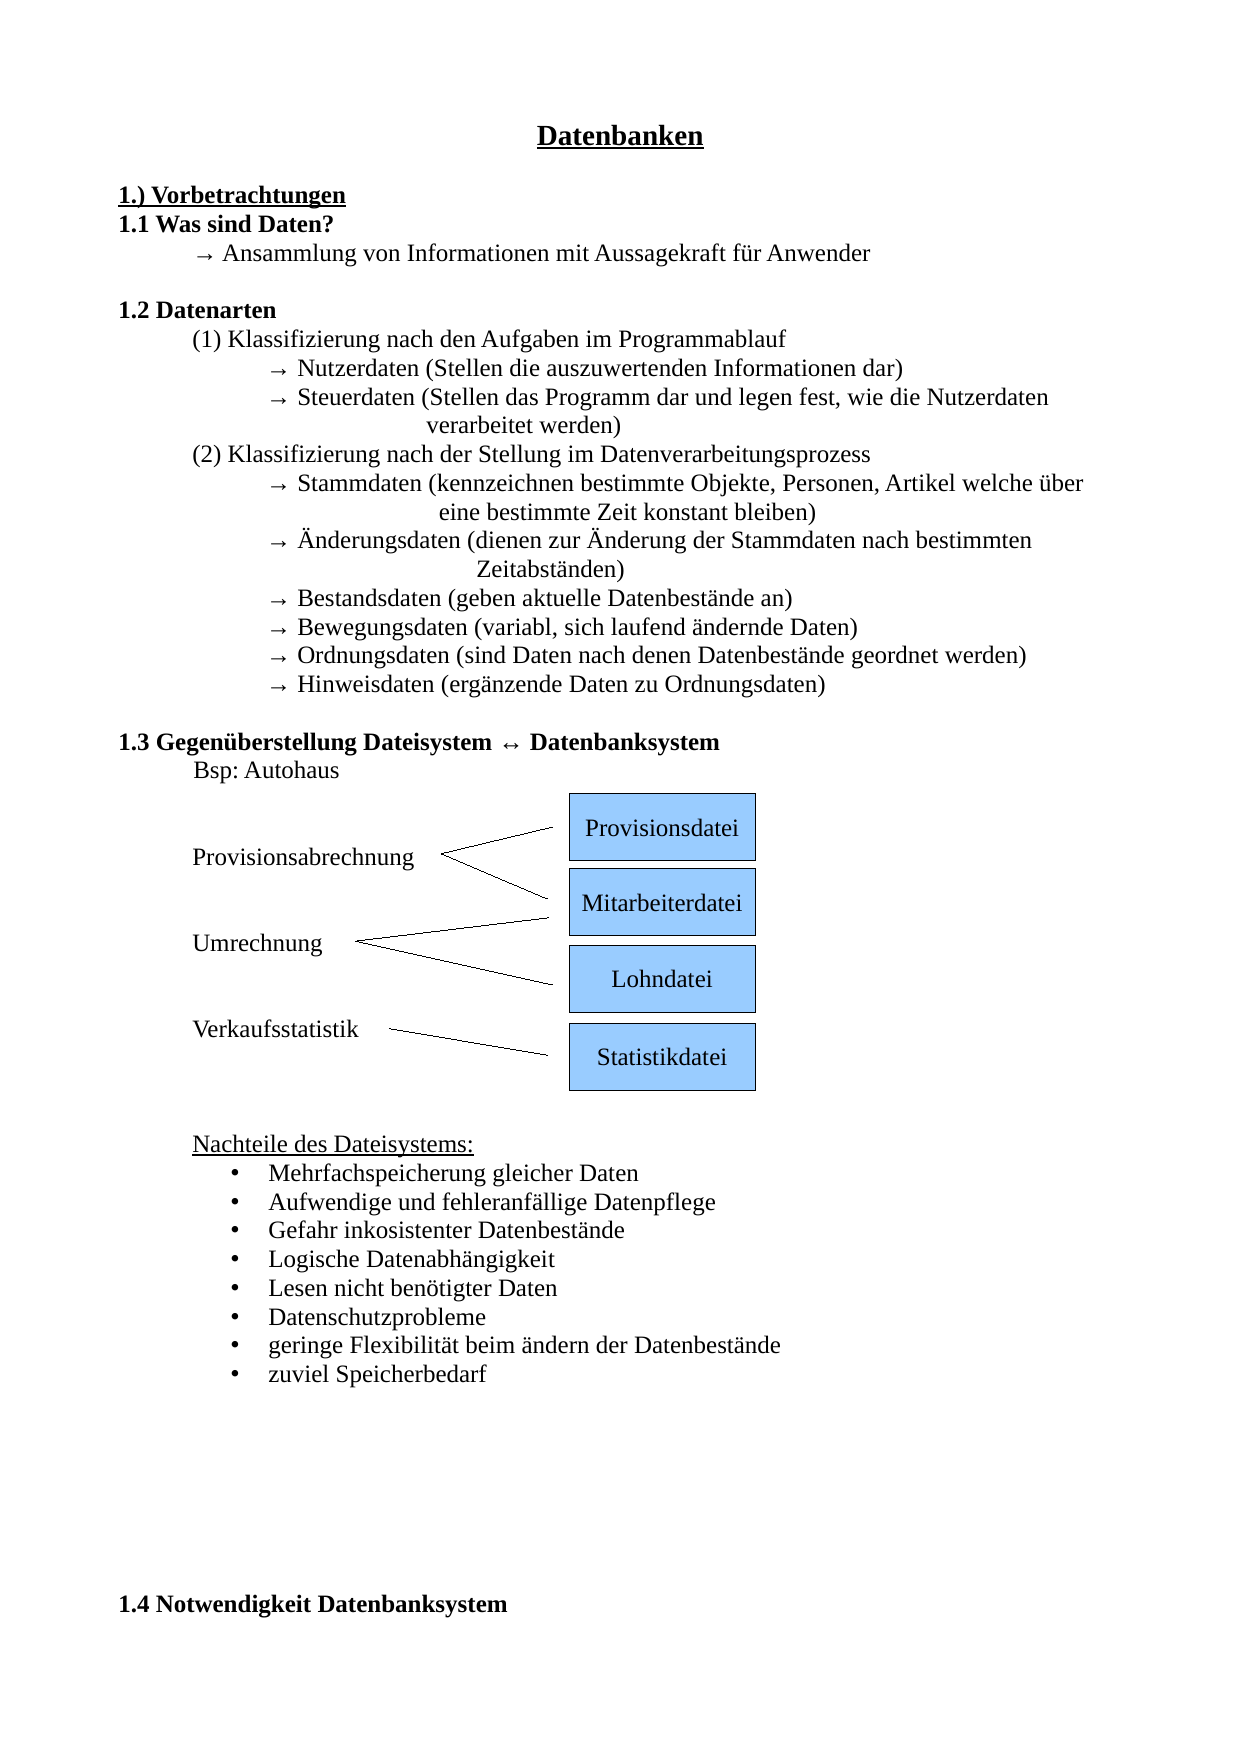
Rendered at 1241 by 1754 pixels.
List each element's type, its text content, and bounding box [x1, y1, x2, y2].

text → Ordnungsdaten (sind Daten nach denen Datenbestände geordnet werden) [118, 640, 1122, 669]
list 1.4 Notwendigkeit Datenbanksystem [118, 1589, 1122, 1618]
text verarbeitet werden) [118, 410, 1122, 439]
text (2) Klassifizierung nach der Stellung im Datenverarbeitungsprozess [118, 439, 1122, 468]
text → Stammdaten (kennzeichnen bestimmte Objekte, Personen, Artikel welche über [118, 468, 1122, 497]
text → Nutzerdaten (Stellen die auszuwertenden Informationen dar) [118, 353, 1122, 382]
list Datenschutzprobleme [231, 1302, 1122, 1330]
list zuviel Speicherbedarf [231, 1359, 1122, 1388]
list Logische Datenabhängigkeit [231, 1244, 1122, 1273]
text (1) Klassifizierung nach den Aufgaben im Programmablauf [118, 324, 1122, 353]
list geringe Flexibilität beim ändern der Datenbestände [231, 1330, 1122, 1359]
text → Bewegungsdaten (variabl, sich laufend ändernde Daten) [118, 612, 1122, 640]
text → Änderungsdaten (dienen zur Änderung der Stammdaten nach bestimmten [118, 525, 1122, 554]
text → Bestandsdaten (geben aktuelle Datenbestände an) [118, 583, 1122, 612]
text → Ansammlung von Informationen mit Aussagekraft für Anwender [118, 238, 1122, 267]
text 1.2 Datenarten [118, 295, 1122, 324]
text → Steuerdaten (Stellen das Programm dar und legen fest, wie die Nutzerdaten [118, 382, 1122, 410]
text Zeitabständen) [118, 554, 1122, 583]
list Lesen nicht benötigter Daten [231, 1273, 1122, 1302]
text 1.) Vorbetrachtungen [118, 180, 1122, 209]
list Gefahr inkosistenter Datenbestände [231, 1215, 1122, 1244]
text 1.1 Was sind Daten? [118, 209, 1122, 238]
text Provisionsabrechnung [118, 842, 1122, 870]
text Umrechnung [118, 928, 1122, 957]
text Datenbanken [118, 118, 1122, 152]
list Aufwendige und fehleranfällige Datenpflege [231, 1187, 1122, 1215]
text Verkaufsstatistik [118, 1014, 1122, 1043]
text Nachteile des Dateisystems: [118, 1129, 1122, 1158]
list Mehrfachspeicherung gleicher Daten [231, 1158, 1122, 1187]
list Bsp: Autohaus [156, 755, 1122, 784]
text → Hinweisdaten (ergänzende Daten zu Ordnungsdaten) [118, 669, 1122, 698]
text 1.3 Gegenüberstellung Dateisystem ↔ Datenbanksystem [118, 727, 1122, 755]
text eine bestimmte Zeit konstant bleiben) [118, 497, 1122, 525]
